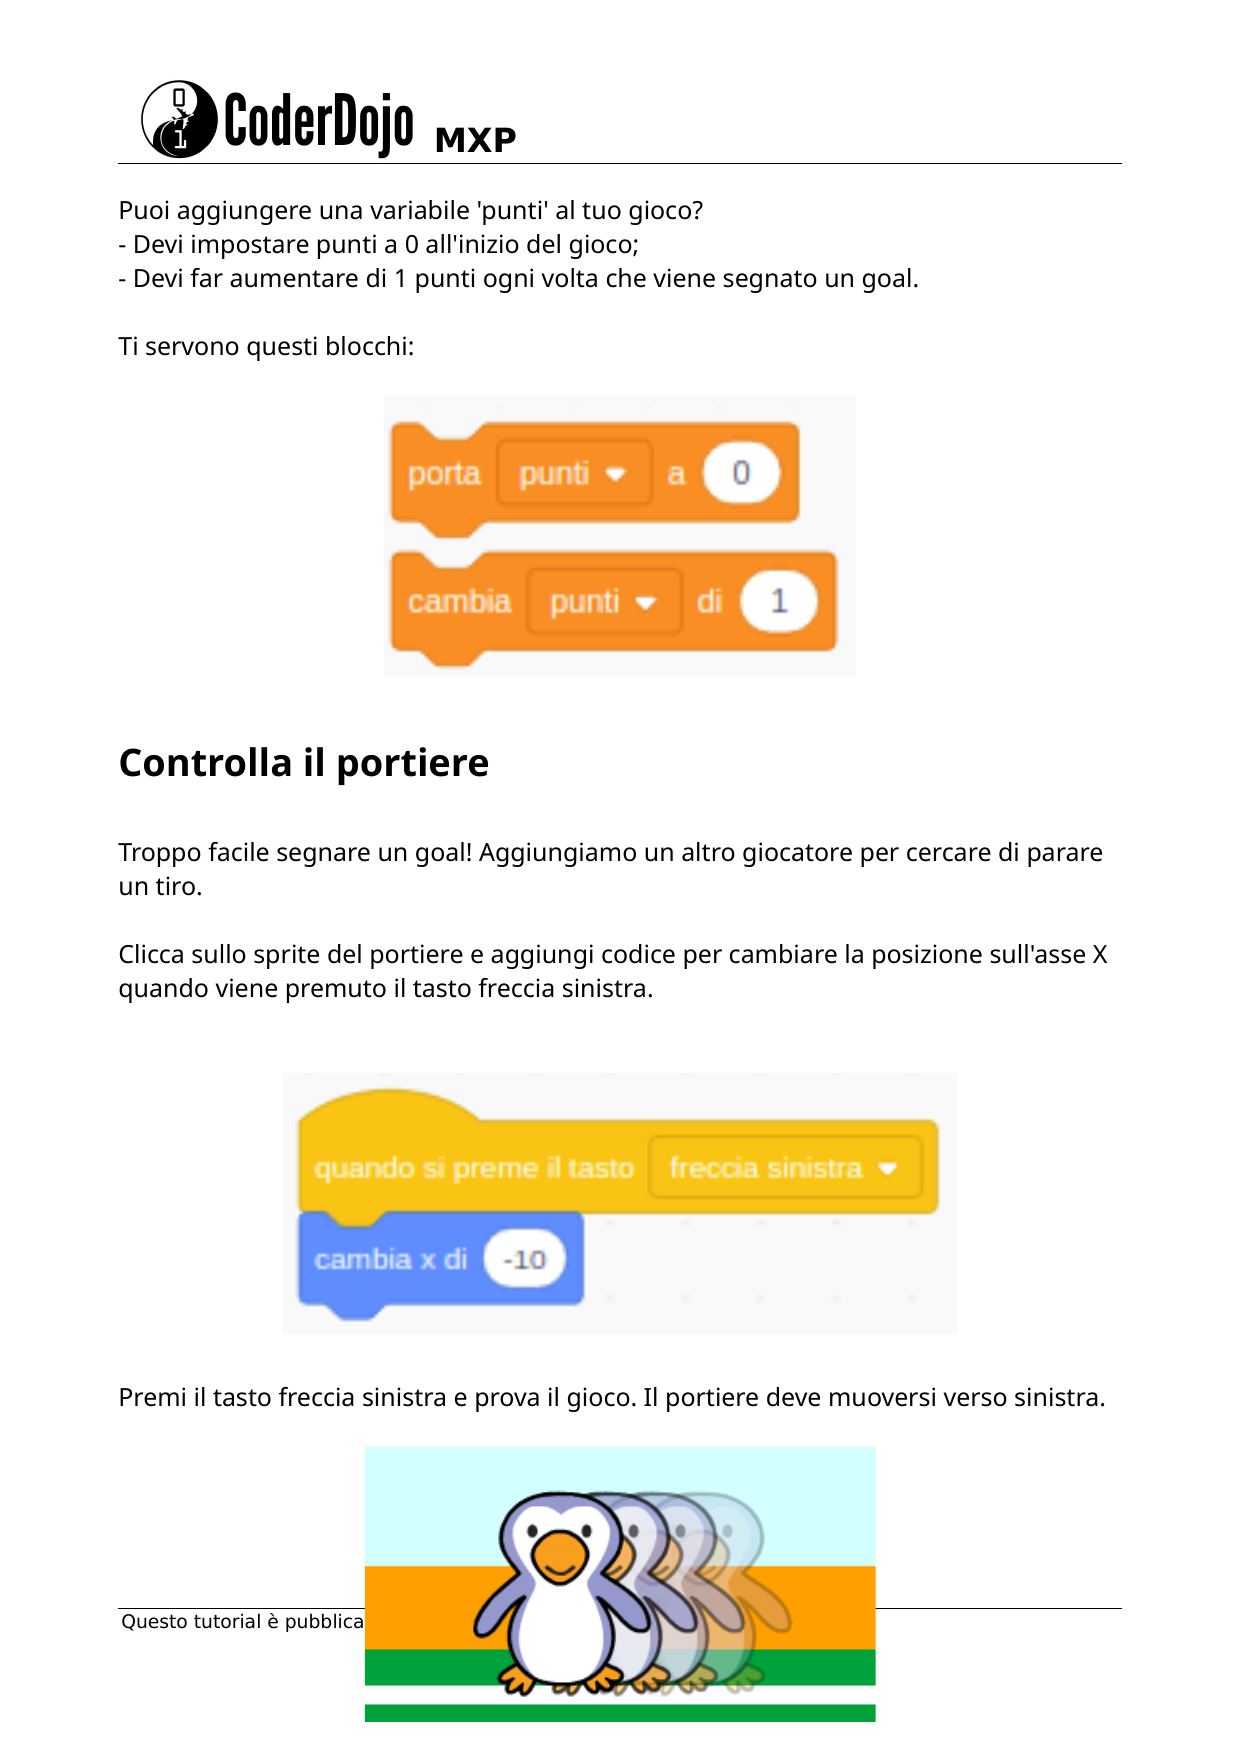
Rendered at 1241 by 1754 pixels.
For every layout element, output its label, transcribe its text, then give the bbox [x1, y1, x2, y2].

text - Devi far aumentare di 1 punti ogni volta che viene segnato un goal. [118, 261, 1122, 294]
text - Devi impostare punti a 0 all'inizio del gioco; [118, 226, 1122, 261]
text Premi il tasto freccia sinistra e prova il gioco. Il portiere deve muoversi verso sinistra. [118, 1379, 1122, 1414]
text Puoi aggiungere una variabile 'punti' al tuo gioco? [118, 192, 1122, 226]
text Ti servono questi blocchi: [118, 329, 1122, 363]
picture [282, 1073, 958, 1334]
text Clicca sullo sprite del portiere e aggiungi codice per cambiare la posizione sull'asse X quando viene premuto il tasto freccia sinistra. [118, 937, 1122, 1005]
picture [138, 77, 416, 161]
picture [384, 396, 857, 676]
subtitle Controlla il portiere [118, 736, 1122, 788]
picture [364, 1447, 876, 1722]
text Troppo facile segnare un goal! Aggiungiamo un altro giocatore per cercare di parare un tiro. [118, 834, 1122, 903]
